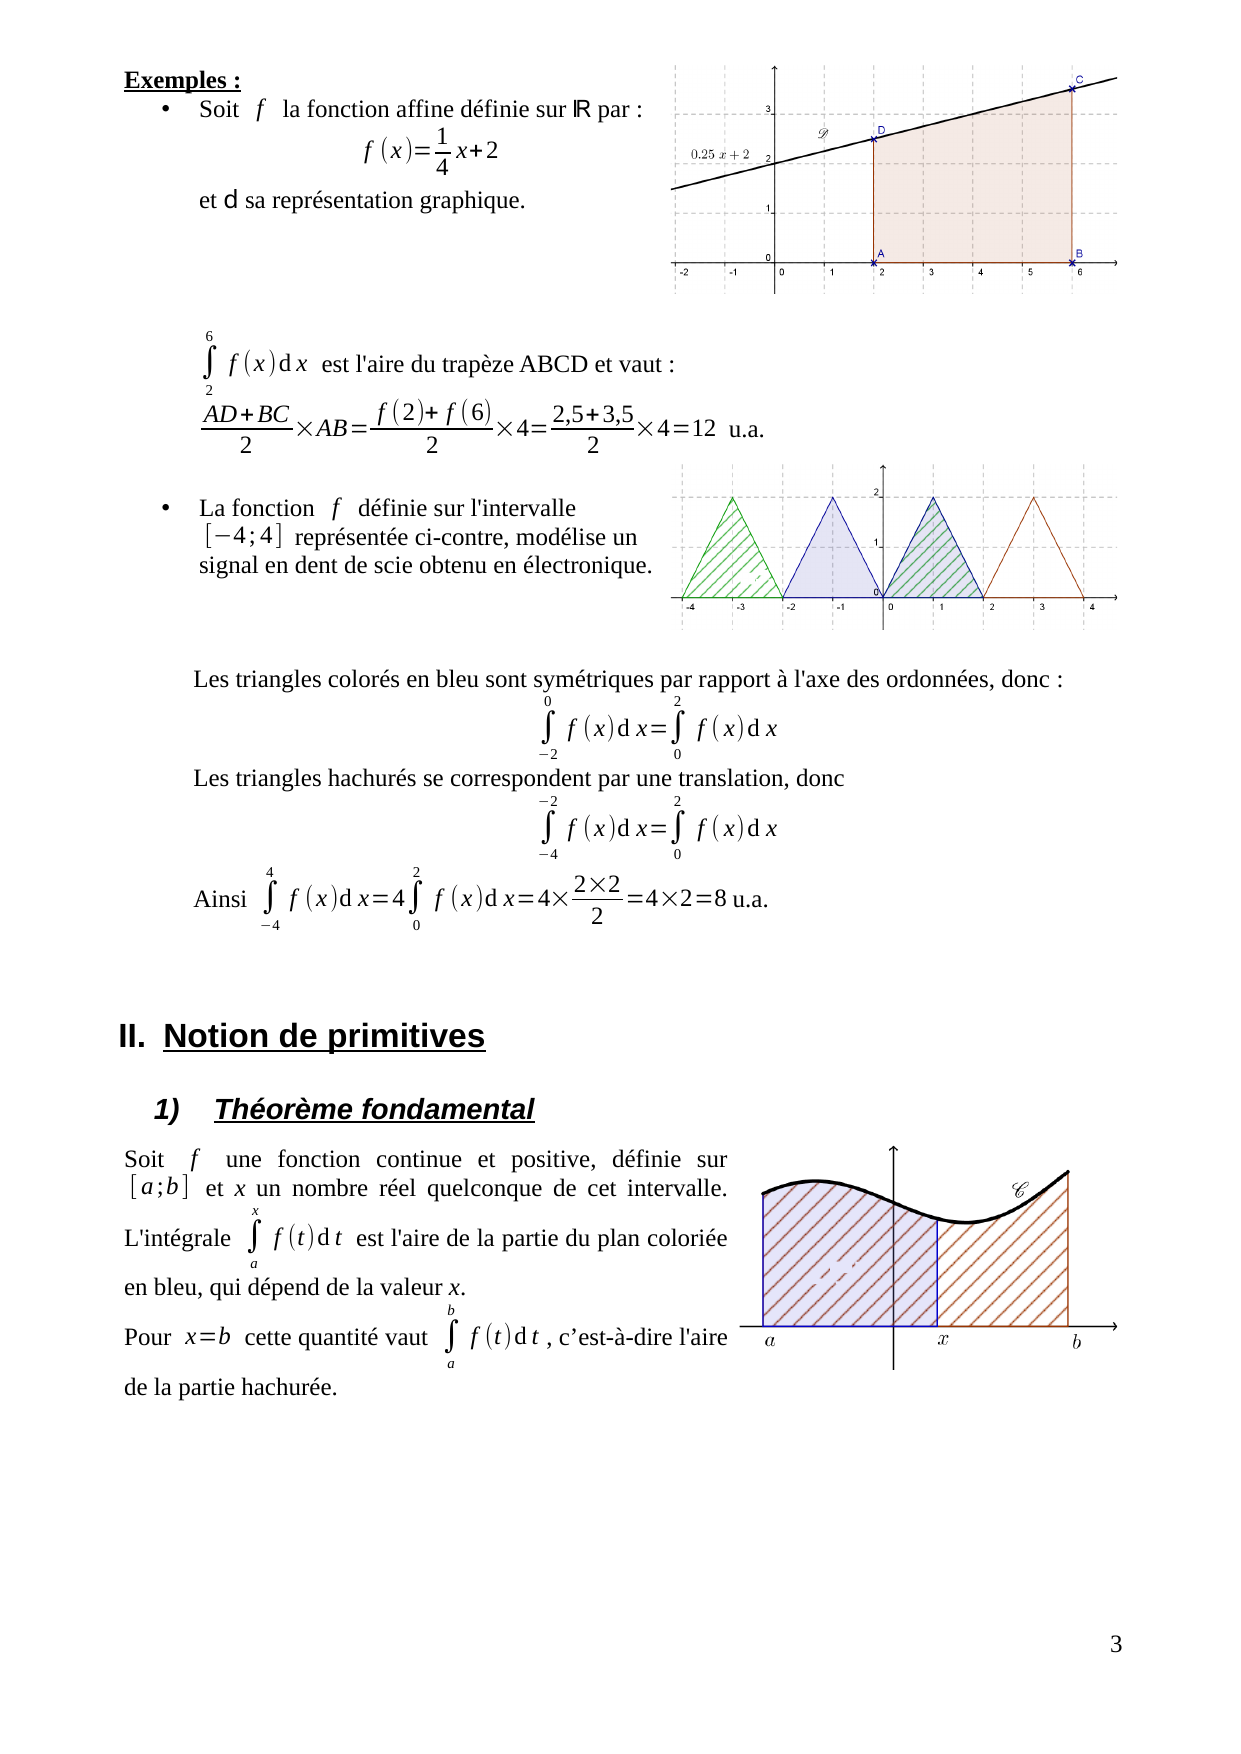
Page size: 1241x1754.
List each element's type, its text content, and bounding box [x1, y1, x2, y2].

subtitle Théorème fondamental [153, 1092, 1122, 1126]
list u.a. [156, 398, 1122, 458]
table_header [734, 1139, 1123, 1406]
table_header Soit une fonction continue et positive, définie sur et x un nombre réel quelconque de cet intervalle. L'intégrale est l'aire de la partie du plan coloriée en bleu, qui dépend de la valeur x. Pour cette quantité vaut , c’est-à-dire l'aire de la partie hachurée. [118, 1139, 734, 1406]
subtitle Notion de primitives [118, 1016, 1122, 1055]
list Les triangles hachurés se correspondent par une translation, donc [156, 763, 1122, 792]
table_header [665, 59, 1123, 328]
list Les triangles colorés en bleu sont symétriques par rapport à l'axe des ordonnées, donc : [156, 664, 1122, 693]
list Ainsi u.a. [156, 863, 1122, 934]
table_header [665, 459, 1123, 664]
table_header La fonction définie sur l'intervalle représentée ci-contre, modélise un signal en dent de scie obtenu en électronique. [118, 459, 665, 664]
table_header Exemples : Soit la fonction affine définie sur ℝ par : et d sa représentation graphique. [118, 59, 665, 328]
list est l'aire du trapèze ABCD et vaut : [156, 328, 1122, 398]
